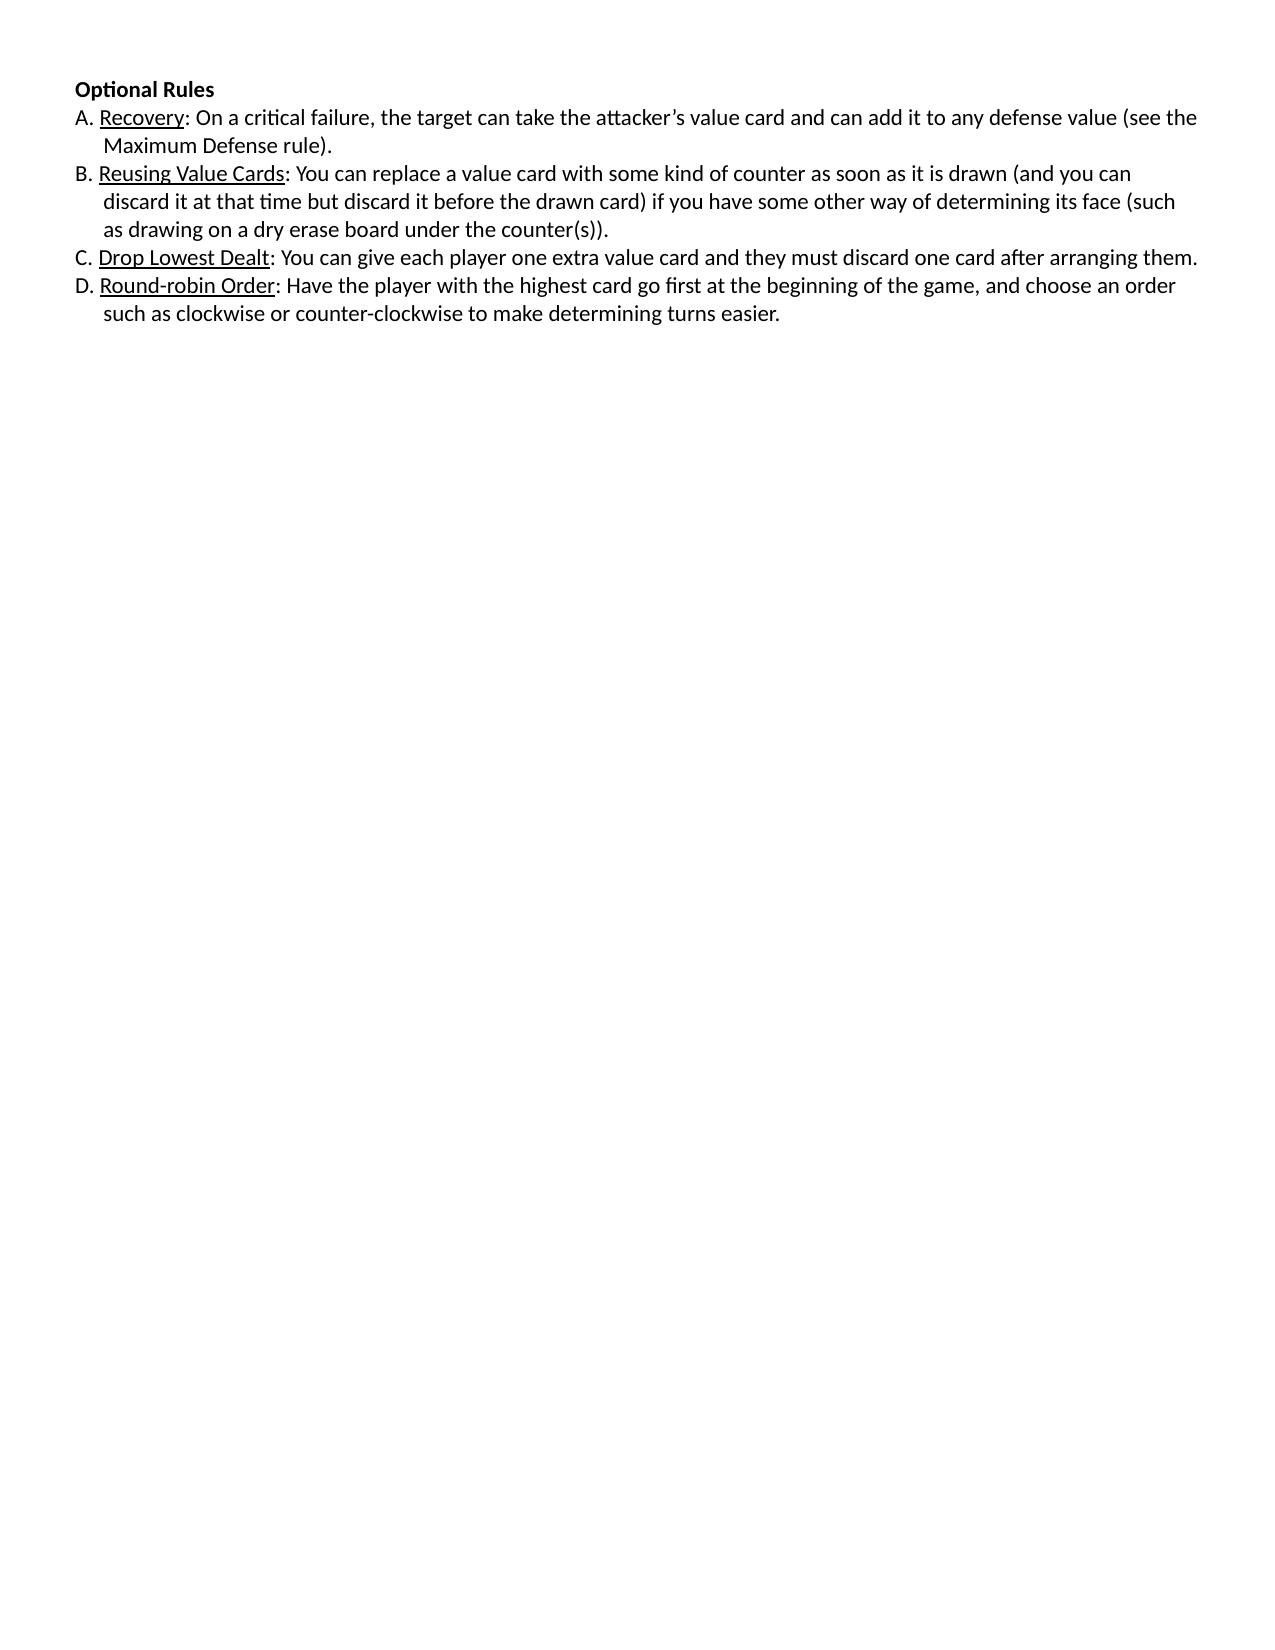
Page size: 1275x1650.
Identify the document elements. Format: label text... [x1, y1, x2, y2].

text D. Round-robin Order: Have the player with the highest card go first at the beginning of the game, and choose an order such as clockwise or counter-clockwise to make determining turns easier. [75, 271, 1200, 327]
text A. Recovery: On a critical failure, the target can take the attacker’s value card and can add it to any defense value (see the Maximum Defense rule). [75, 103, 1200, 159]
text B. Reusing Value Cards: You can replace a value card with some kind of counter as soon as it is drawn (and you can discard it at that time but discard it before the drawn card) if you have some other way of determining its face (such as drawing on a dry erase board under the counter(s)). [75, 159, 1200, 243]
text C. Drop Lowest Dealt: You can give each player one extra value card and they must discard one card after arranging them. [75, 243, 1200, 271]
text Optional Rules [75, 75, 1200, 103]
